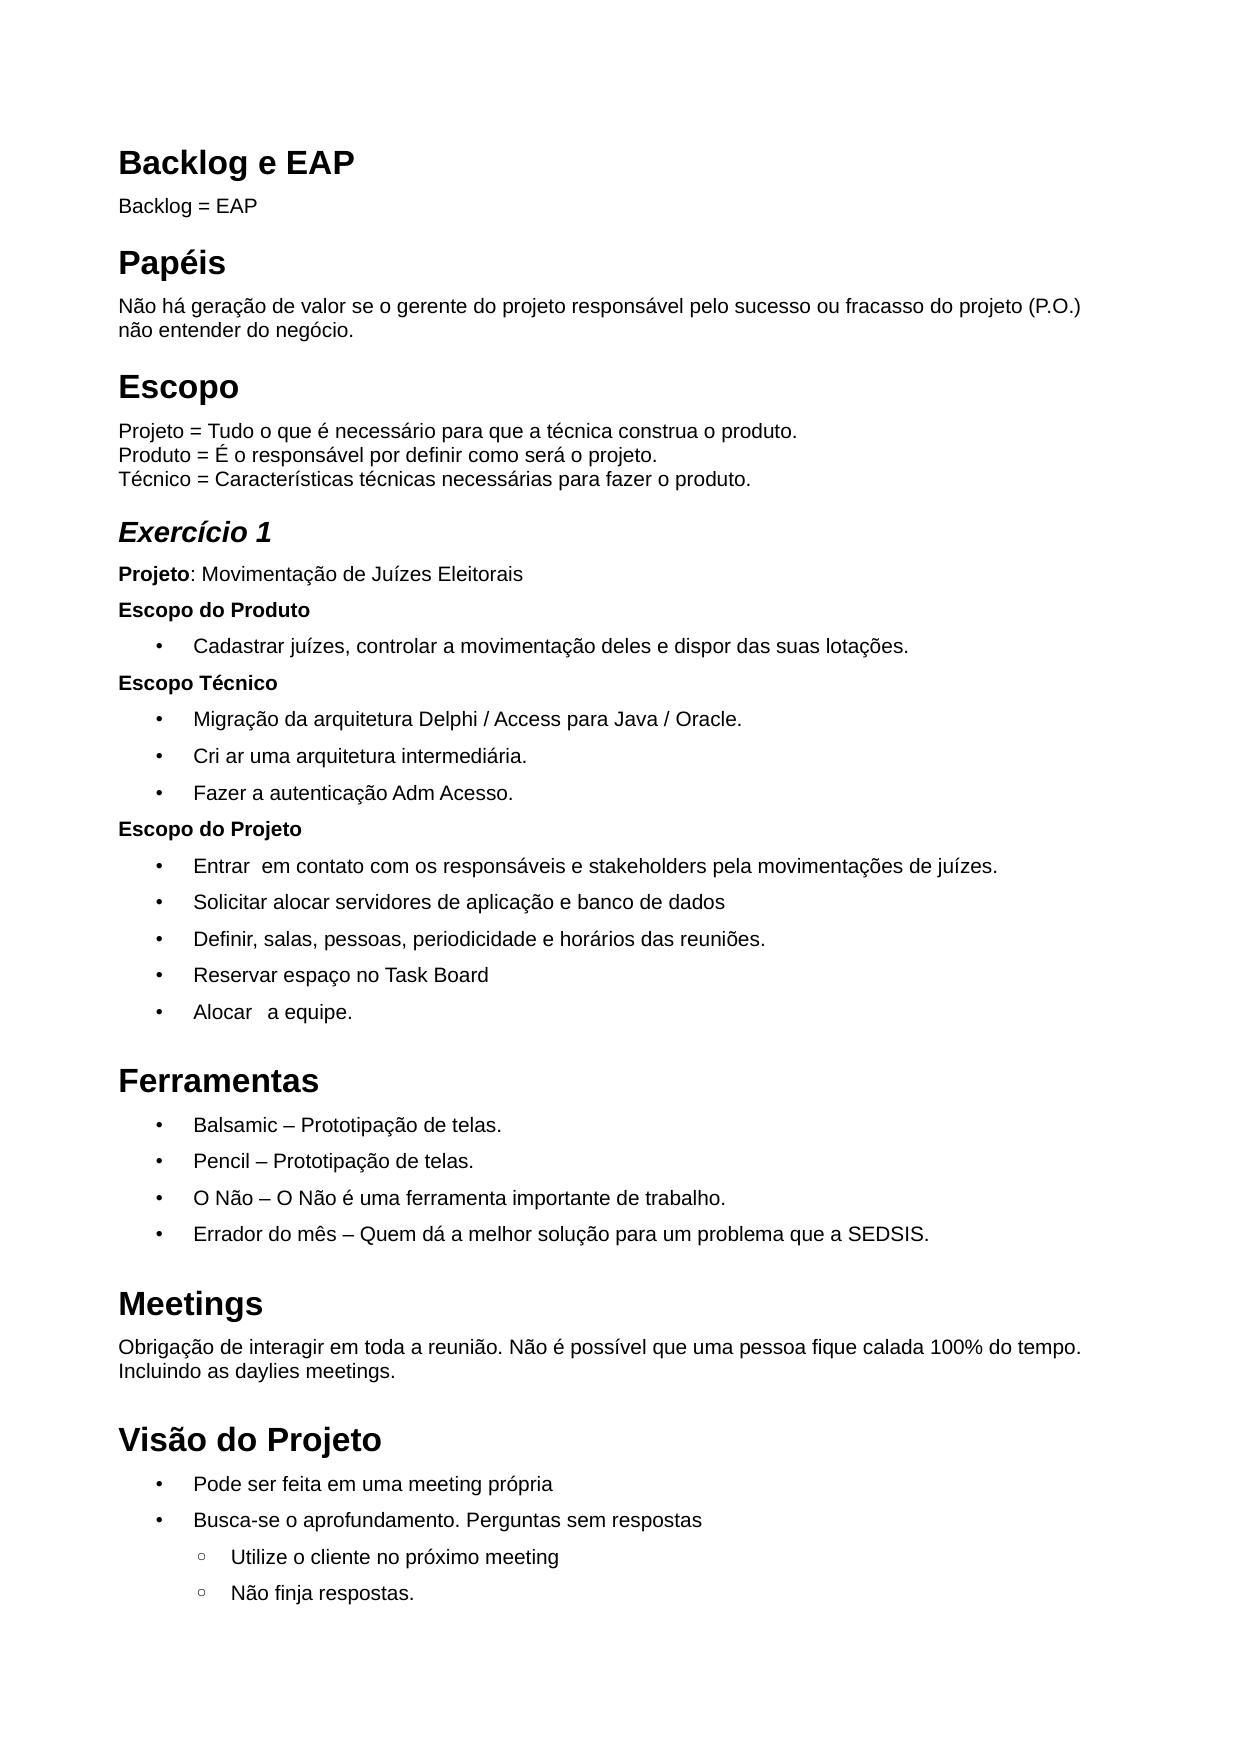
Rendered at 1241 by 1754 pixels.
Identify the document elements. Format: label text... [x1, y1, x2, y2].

text Escopo Técnico [118, 671, 1122, 695]
subtitle Escopo [118, 367, 1122, 406]
text Backlog = EAP [118, 194, 1122, 218]
subtitle Papéis [118, 243, 1122, 282]
list O Não – O Não é uma ferramenta importante de trabalho. [156, 1186, 1122, 1209]
list Fazer a autenticação Adm Acesso. [156, 780, 1122, 804]
text Obrigação de interagir em toda a reunião. Não é possível que uma pessoa fique calada 100% do tempo. Incluindo as daylies meetings. [118, 1335, 1122, 1383]
list Alocar a equipe. [156, 1000, 1122, 1024]
list Errador do mês – Quem dá a melhor solução para um problema que a SEDSIS. [156, 1222, 1122, 1246]
list Não finja respostas. [193, 1581, 1122, 1605]
text Produto = É o responsável por definir como será o projeto. [118, 442, 1122, 466]
list Definir, salas, pessoas, periodicidade e horários das reuniões. [156, 927, 1122, 951]
list Pode ser feita em uma meeting própria [156, 1471, 1122, 1495]
subtitle Backlog e EAP [118, 143, 1122, 182]
list Entrar em contato com os responsáveis e stakeholders pela movimentações de juízes. [156, 853, 1122, 877]
subtitle Meetings [118, 1284, 1122, 1322]
list Utilize o cliente no próximo meeting [193, 1544, 1122, 1568]
text Não há geração de valor se o gerente do projeto responsável pelo sucesso ou fracasso do projeto (P.O.) não entender do negócio. [118, 294, 1122, 342]
list Pencil – Prototipação de telas. [156, 1149, 1122, 1173]
text Escopo do Projeto [118, 817, 1122, 841]
list Cri ar uma arquitetura intermediária. [156, 744, 1122, 768]
list Balsamic – Prototipação de telas. [156, 1112, 1122, 1136]
list Cadastrar juízes, controlar a movimentação deles e dispor das suas lotações. [156, 634, 1122, 658]
text Projeto = Tudo o que é necessário para que a técnica construa o produto. [118, 418, 1122, 442]
text Projeto: Movimentação de Juízes Eleitorais [118, 561, 1122, 585]
text Técnico = Características técnicas necessárias para fazer o produto. [118, 466, 1122, 490]
text Escopo do Produto [118, 598, 1122, 622]
list Reservar espaço no Task Board [156, 963, 1122, 987]
list Solicitar alocar servidores de aplicação e banco de dados [156, 890, 1122, 914]
list Busca-se o aprofundamento. Perguntas sem respostas [156, 1508, 1122, 1532]
list Migração da arquitetura Delphi / Access para Java / Oracle. [156, 707, 1122, 731]
subtitle Exercício 1 [118, 515, 1122, 549]
subtitle Visão do Projeto [118, 1420, 1122, 1459]
subtitle Ferramentas [118, 1061, 1122, 1100]
